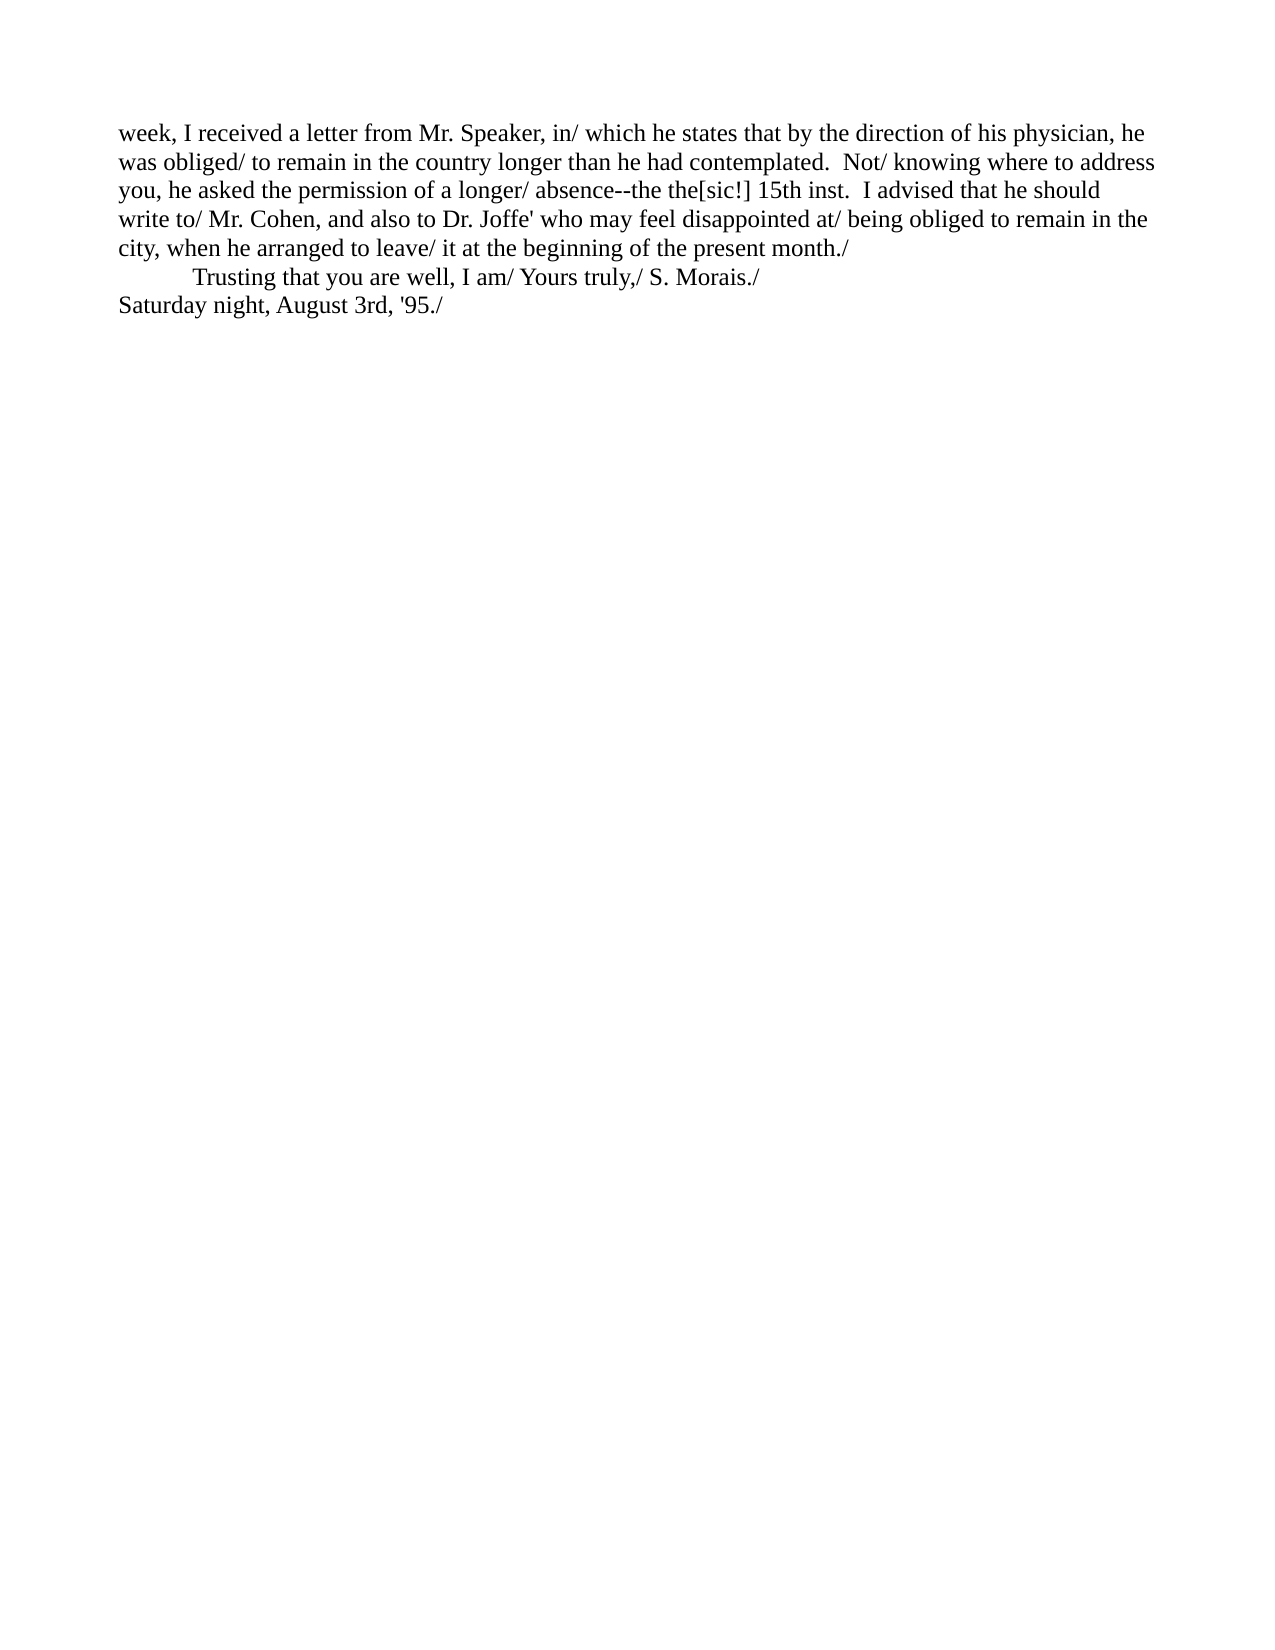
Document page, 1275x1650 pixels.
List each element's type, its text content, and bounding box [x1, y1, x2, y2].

text week, I received a letter from Mr. Speaker, in/ which he states that by the direction of his physician, he was obliged/ to remain in the country longer than he had contemplated. Not/ knowing where to address you, he asked the permission of a longer/ absence--the the[sic!] 15th inst. I advised that he should write to/ Mr. Cohen, and also to Dr. Joffe' who may feel disappointed at/ being obliged to remain in the city, when he arranged to leave/ it at the beginning of the present month./ [118, 118, 1157, 262]
text Saturday night, August 3rd, '95./ [118, 291, 1157, 319]
text Trusting that you are well, I am/ Yours truly,/ S. Morais./ [118, 262, 1157, 291]
